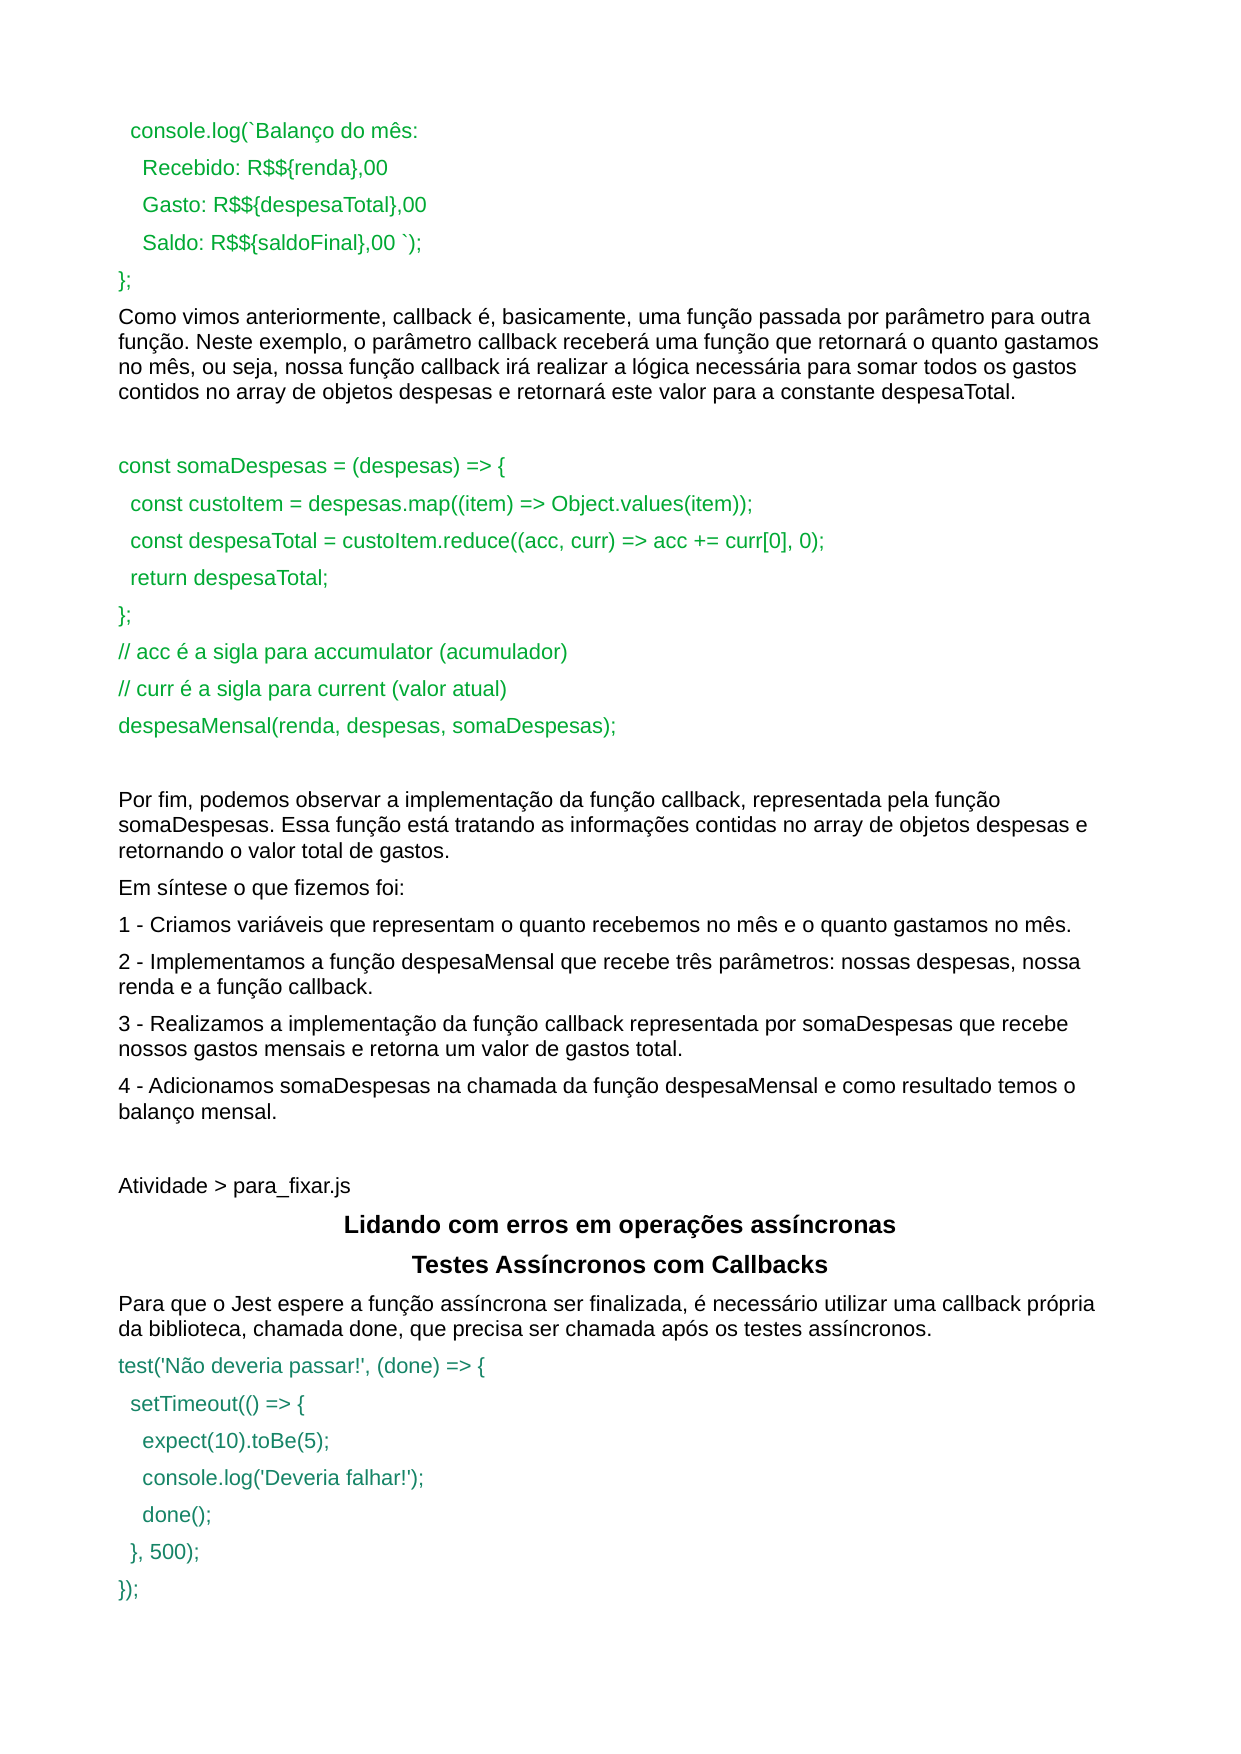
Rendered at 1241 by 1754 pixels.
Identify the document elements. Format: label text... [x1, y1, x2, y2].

text 1 - Criamos variáveis que representam o quanto recebemos no mês e o quanto gastamos no mês. [118, 912, 1122, 937]
text }; [118, 602, 1122, 627]
text Gasto: R$${despesaTotal},00 [118, 192, 1122, 217]
text Recebido: R$${renda},00 [118, 155, 1122, 180]
text setTimeout(() => { [118, 1390, 1122, 1416]
text }, 500); [118, 1539, 1122, 1564]
text Atividade > para_fixar.js [118, 1173, 1122, 1198]
text expect(10).toBe(5); [118, 1427, 1122, 1453]
text // curr é a sigla para current (valor atual) [118, 676, 1122, 701]
text const custoItem = despesas.map((item) => Object.values(item)); [118, 490, 1122, 516]
text despesaMensal(renda, despesas, somaDespesas); [118, 713, 1122, 738]
text 3 - Realizamos a implementação da função callback representada por somaDespesas que recebe nossos gastos mensais e retorna um valor de gastos total. [118, 1011, 1122, 1061]
text console.log('Deveria falhar!'); [118, 1464, 1122, 1490]
text Lidando com erros em operações assíncronas [118, 1210, 1122, 1238]
text Em síntese o que fizemos foi: [118, 874, 1122, 900]
text done(); [118, 1502, 1122, 1527]
text Testes Assíncronos com Callbacks [118, 1250, 1122, 1279]
text console.log(`Balanço do mês: [118, 118, 1122, 143]
text 2 - Implementamos a função despesaMensal que recebe três parâmetros: nossas despesas, nossa renda e a função callback. [118, 949, 1122, 999]
text Saldo: R$${saldoFinal},00 `); [118, 229, 1122, 254]
text const despesaTotal = custoItem.reduce((acc, curr) => acc += curr[0], 0); [118, 527, 1122, 553]
text test('Não deveria passar!', (done) => { [118, 1353, 1122, 1378]
text return despesaTotal; [118, 564, 1122, 590]
text Por fim, podemos observar a implementação da função callback, representada pela função somaDespesas. Essa função está tratando as informações contidas no array de objetos despesas e retornando o valor total de gastos. [118, 787, 1122, 863]
text const somaDespesas = (despesas) => { [118, 453, 1122, 478]
text Como vimos anteriormente, callback é, basicamente, uma função passada por parâmetro para outra função. Neste exemplo, o parâmetro callback receberá uma função que retornará o quanto gastamos no mês, ou seja, nossa função callback irá realizar a lógica necessária para somar todos os gastos contidos no array de objetos despesas e retornará este valor para a constante despesaTotal. [118, 303, 1122, 404]
text Para que o Jest espere a função assíncrona ser finalizada, é necessário utilizar uma callback própria da biblioteca, chamada done, que precisa ser chamada após os testes assíncronos. [118, 1291, 1122, 1341]
text // acc é a sigla para accumulator (acumulador) [118, 639, 1122, 664]
text }; [118, 266, 1122, 292]
text 4 - Adicionamos somaDespesas na chamada da função despesaMensal e como resultado temos o balanço mensal. [118, 1073, 1122, 1124]
text }); [118, 1576, 1122, 1601]
